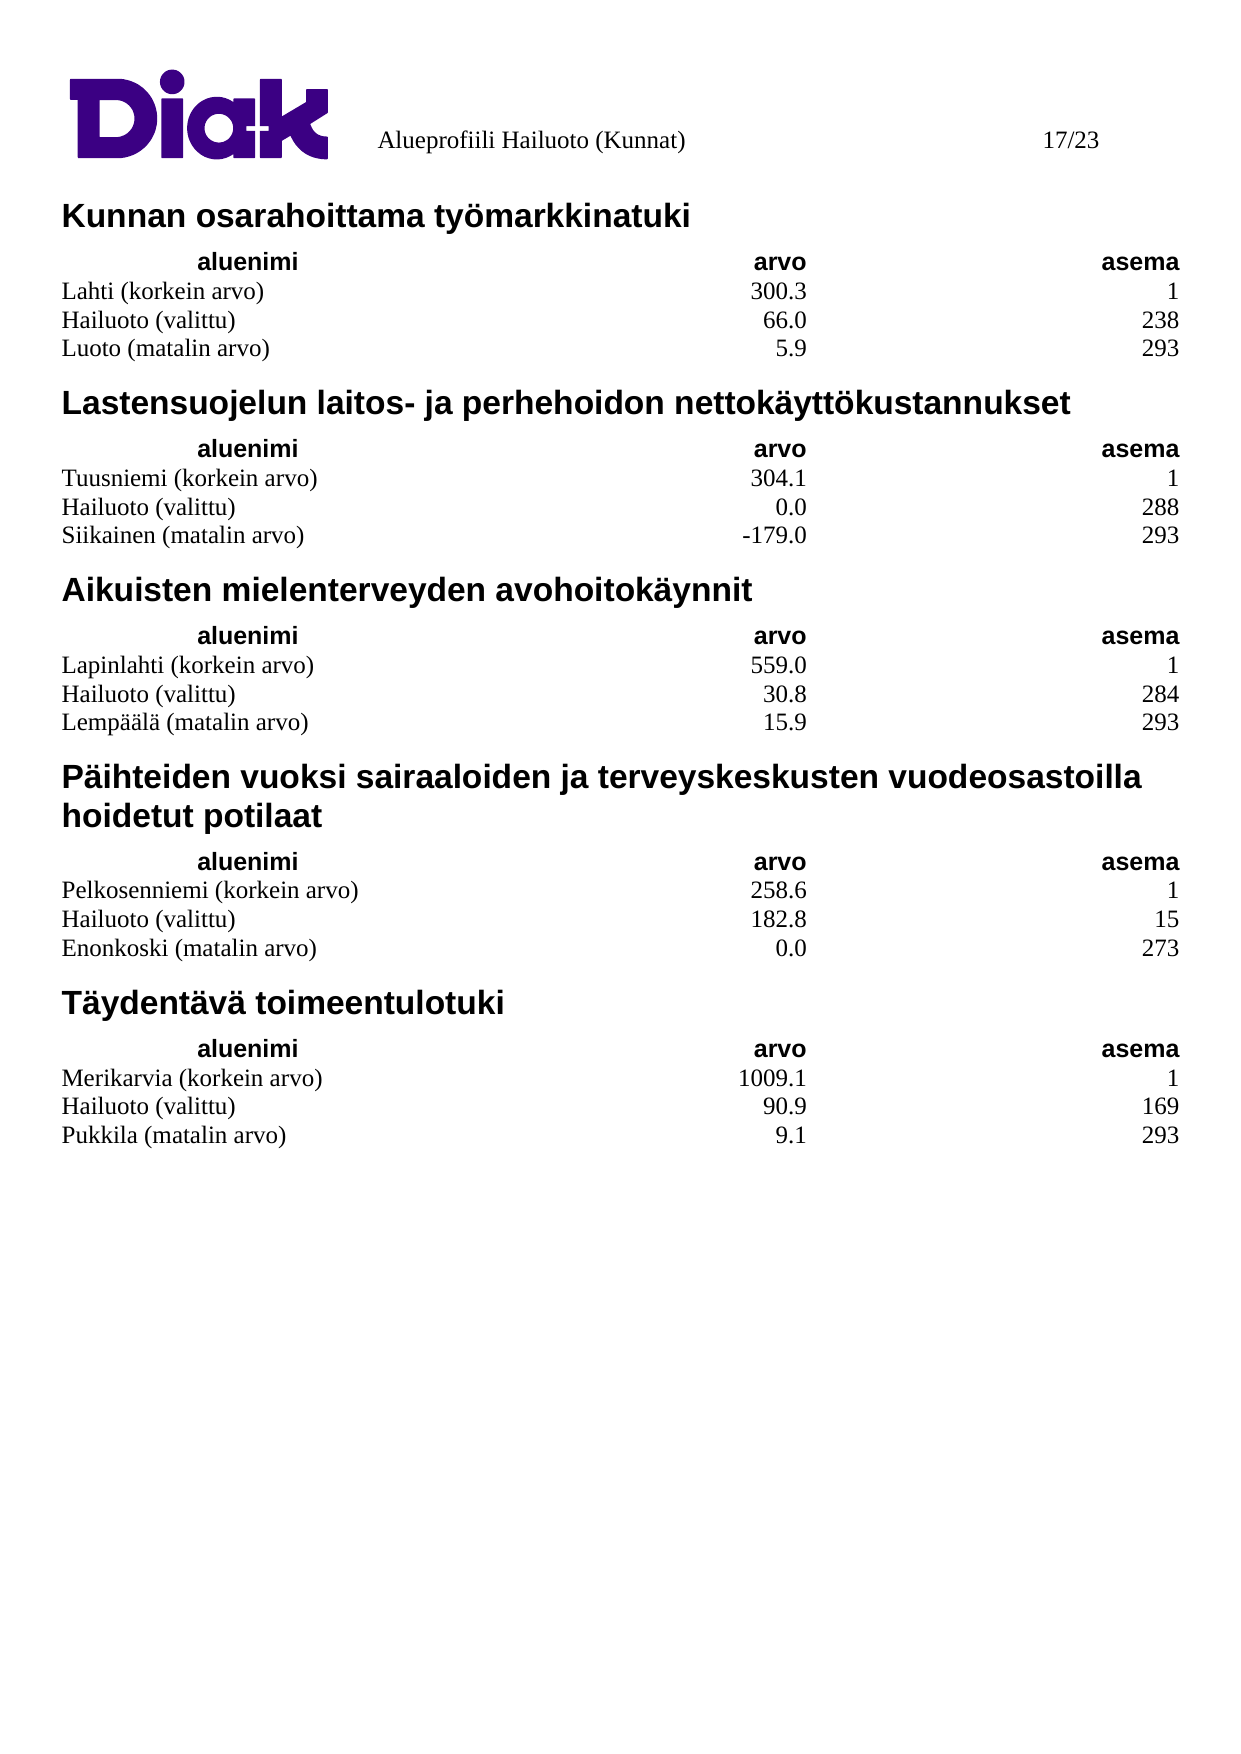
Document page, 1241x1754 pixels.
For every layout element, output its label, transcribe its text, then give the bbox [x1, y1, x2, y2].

table_cell Hailuoto (valittu) [61, 305, 434, 333]
table_cell 5.9 [434, 334, 806, 362]
table_header asema [806, 621, 1179, 650]
subtitle Lastensuojelun laitos- ja perhehoidon nettokäyttökustannukset [61, 383, 1179, 422]
table_cell 293 [806, 708, 1179, 736]
subtitle Täydentävä toimeentulotuki [61, 983, 1179, 1021]
table_header asema [806, 1034, 1179, 1063]
table_cell 9.1 [434, 1120, 806, 1149]
table_cell Luoto (matalin arvo) [61, 334, 434, 362]
table_cell Enonkoski (matalin arvo) [61, 933, 434, 962]
table_cell 304.1 [434, 463, 806, 492]
table_header aluenimi [61, 434, 434, 463]
table_cell Lapinlahti (korkein arvo) [61, 650, 434, 679]
table_header asema [806, 247, 1179, 276]
table_cell 90.9 [434, 1091, 806, 1120]
subtitle Kunnan osarahoittama työmarkkinatuki [61, 196, 1179, 235]
table_cell Hailuoto (valittu) [61, 1091, 434, 1120]
table_cell 258.6 [434, 876, 806, 904]
table_cell 238 [806, 305, 1179, 333]
table_header aluenimi [61, 621, 434, 650]
table_cell Siikainen (matalin arvo) [61, 521, 434, 549]
table_cell 0.0 [434, 933, 806, 962]
table_cell 293 [806, 1120, 1179, 1149]
table_cell 273 [806, 933, 1179, 962]
table_cell 293 [806, 334, 1179, 362]
table_cell 293 [806, 521, 1179, 549]
table_cell 15 [806, 904, 1179, 933]
table_cell Tuusniemi (korkein arvo) [61, 463, 434, 492]
table_header arvo [434, 247, 806, 276]
table_cell 1 [806, 876, 1179, 904]
table_cell 300.3 [434, 276, 806, 305]
table_cell -179.0 [434, 521, 806, 549]
subtitle Aikuisten mielenterveyden avohoitokäynnit [61, 570, 1179, 609]
table_cell 288 [806, 492, 1179, 521]
table_header arvo [434, 621, 806, 650]
table_header aluenimi [61, 247, 434, 276]
table_header arvo [434, 1034, 806, 1063]
table_cell 66.0 [434, 305, 806, 333]
table_cell 284 [806, 679, 1179, 707]
table_cell 559.0 [434, 650, 806, 679]
table_header asema [806, 434, 1179, 463]
table_cell 169 [806, 1091, 1179, 1120]
table_cell 182.8 [434, 904, 806, 933]
table_cell Hailuoto (valittu) [61, 904, 434, 933]
table_header asema [806, 847, 1179, 876]
table_cell 1 [806, 1063, 1179, 1091]
table_header aluenimi [61, 1034, 434, 1063]
table_cell Hailuoto (valittu) [61, 492, 434, 521]
table_cell Hailuoto (valittu) [61, 679, 434, 707]
table_cell 30.8 [434, 679, 806, 707]
table_cell 1 [806, 650, 1179, 679]
table_cell Pukkila (matalin arvo) [61, 1120, 434, 1149]
table_cell Merikarvia (korkein arvo) [61, 1063, 434, 1091]
table_cell Lahti (korkein arvo) [61, 276, 434, 305]
table_cell 0.0 [434, 492, 806, 521]
table_cell 1009.1 [434, 1063, 806, 1091]
table_cell 15.9 [434, 708, 806, 736]
table_header aluenimi [61, 847, 434, 876]
table_cell 1 [806, 276, 1179, 305]
subtitle Päihteiden vuoksi sairaaloiden ja terveyskeskusten vuodeosastoilla hoidetut potilaat [61, 757, 1179, 834]
table_cell Lempäälä (matalin arvo) [61, 708, 434, 736]
table_header arvo [434, 847, 806, 876]
table_cell 1 [806, 463, 1179, 492]
table_cell Pelkosenniemi (korkein arvo) [61, 876, 434, 904]
table_header arvo [434, 434, 806, 463]
